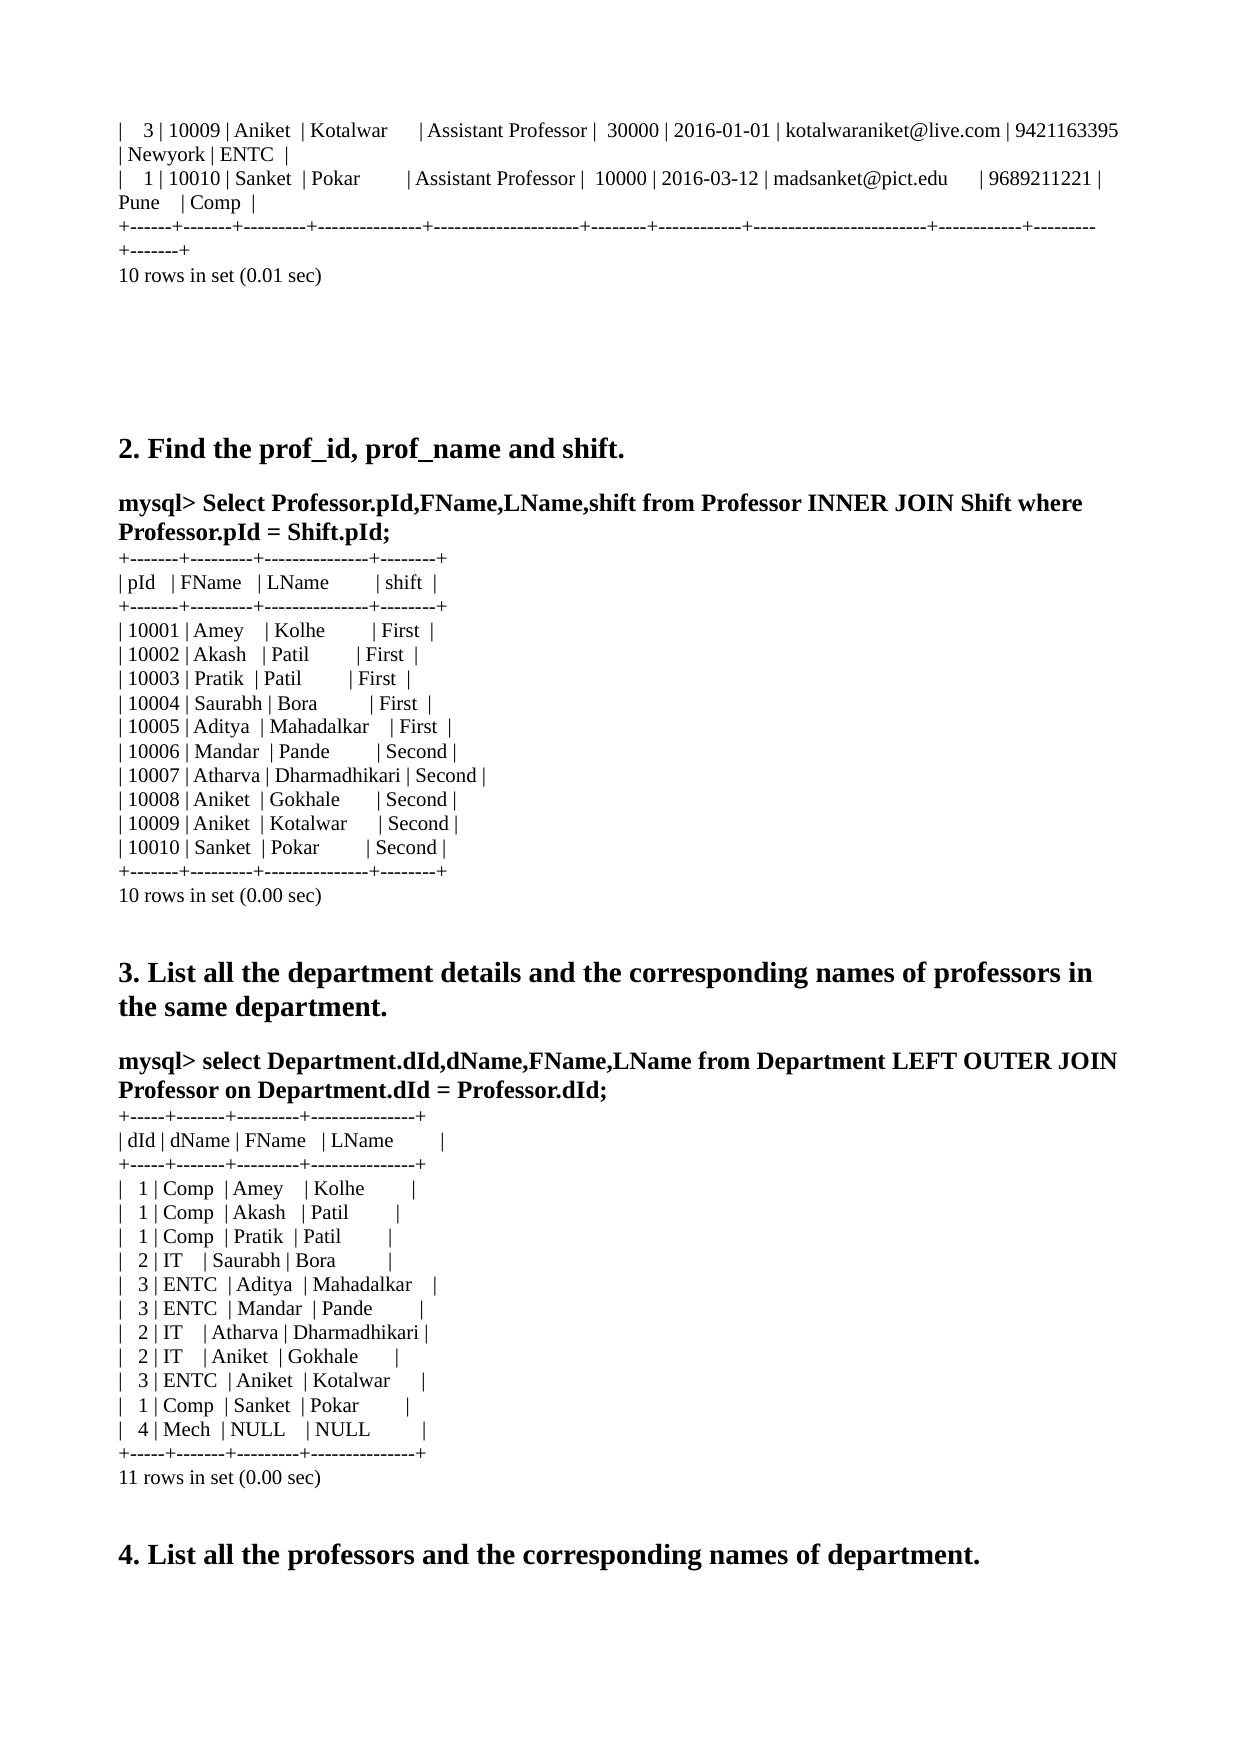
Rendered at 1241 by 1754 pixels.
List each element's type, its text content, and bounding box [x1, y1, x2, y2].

text | 10003 | Pratik | Patil | First | [118, 666, 1122, 690]
text | 1 | Comp | Amey | Kolhe | [118, 1176, 1122, 1200]
text 3. List all the department details and the corresponding names of professors in the same department. [118, 955, 1122, 1022]
text | 10008 | Aniket | Gokhale | Second | [118, 787, 1122, 811]
text mysql> Select Professor.pId,FName,LName,shift from Professor INNER JOIN Shift where Professor.pId = Shift.pId; [118, 488, 1122, 546]
text | 10005 | Aditya | Mahadalkar | First | [118, 714, 1122, 738]
text | 1 | Comp | Pratik | Patil | [118, 1224, 1122, 1248]
text +-------+---------+---------------+--------+ [118, 859, 1122, 883]
text | pId | FName | LName | shift | [118, 570, 1122, 594]
text 10 rows in set (0.01 sec) [118, 262, 1122, 287]
text | 2 | IT | Atharva | Dharmadhikari | [118, 1320, 1122, 1344]
text | 10002 | Akash | Patil | First | [118, 642, 1122, 666]
text 2. Find the prof_id, prof_name and shift. [118, 431, 1122, 464]
text | 1 | 10010 | Sanket | Pokar | Assistant Professor | 10000 | 2016-03-12 | madsanket@pict.edu | 9689211221 | Pune | Comp | [118, 166, 1122, 214]
text +-----+-------+---------+---------------+ [118, 1441, 1122, 1465]
text | 2 | IT | Aniket | Gokhale | [118, 1344, 1122, 1368]
text | 3 | ENTC | Aniket | Kotalwar | [118, 1368, 1122, 1392]
text +------+-------+---------+---------------+---------------------+--------+------------+-------------------------+------------+---------+-------+ [118, 214, 1122, 262]
text 11 rows in set (0.00 sec) [118, 1465, 1122, 1489]
text 4. List all the professors and the corresponding names of department. [118, 1537, 1122, 1570]
text | 10007 | Atharva | Dharmadhikari | Second | [118, 763, 1122, 787]
text +-------+---------+---------------+--------+ [118, 594, 1122, 618]
text | 2 | IT | Saurabh | Bora | [118, 1248, 1122, 1272]
text mysql> select Department.dId,dName,FName,LName from Department LEFT OUTER JOIN Professor on Department.dId = Professor.dId; [118, 1046, 1122, 1104]
text | 10006 | Mandar | Pande | Second | [118, 738, 1122, 763]
text +-----+-------+---------+---------------+ [118, 1104, 1122, 1128]
text | 4 | Mech | NULL | NULL | [118, 1417, 1122, 1441]
text | 10009 | Aniket | Kotalwar | Second | [118, 811, 1122, 835]
text | 10001 | Amey | Kolhe | First | [118, 618, 1122, 642]
text | 10004 | Saurabh | Bora | First | [118, 690, 1122, 714]
text | 3 | ENTC | Mandar | Pande | [118, 1296, 1122, 1320]
text +-------+---------+---------------+--------+ [118, 546, 1122, 570]
text +-----+-------+---------+---------------+ [118, 1152, 1122, 1176]
text | dId | dName | FName | LName | [118, 1128, 1122, 1152]
text | 1 | Comp | Sanket | Pokar | [118, 1392, 1122, 1417]
text | 3 | ENTC | Aditya | Mahadalkar | [118, 1272, 1122, 1296]
text | 10010 | Sanket | Pokar | Second | [118, 835, 1122, 859]
text | 3 | 10009 | Aniket | Kotalwar | Assistant Professor | 30000 | 2016-01-01 | kotalwaraniket@live.com | 9421163395 | Newyork | ENTC | [118, 118, 1122, 166]
text 10 rows in set (0.00 sec) [118, 883, 1122, 907]
text | 1 | Comp | Akash | Patil | [118, 1200, 1122, 1224]
